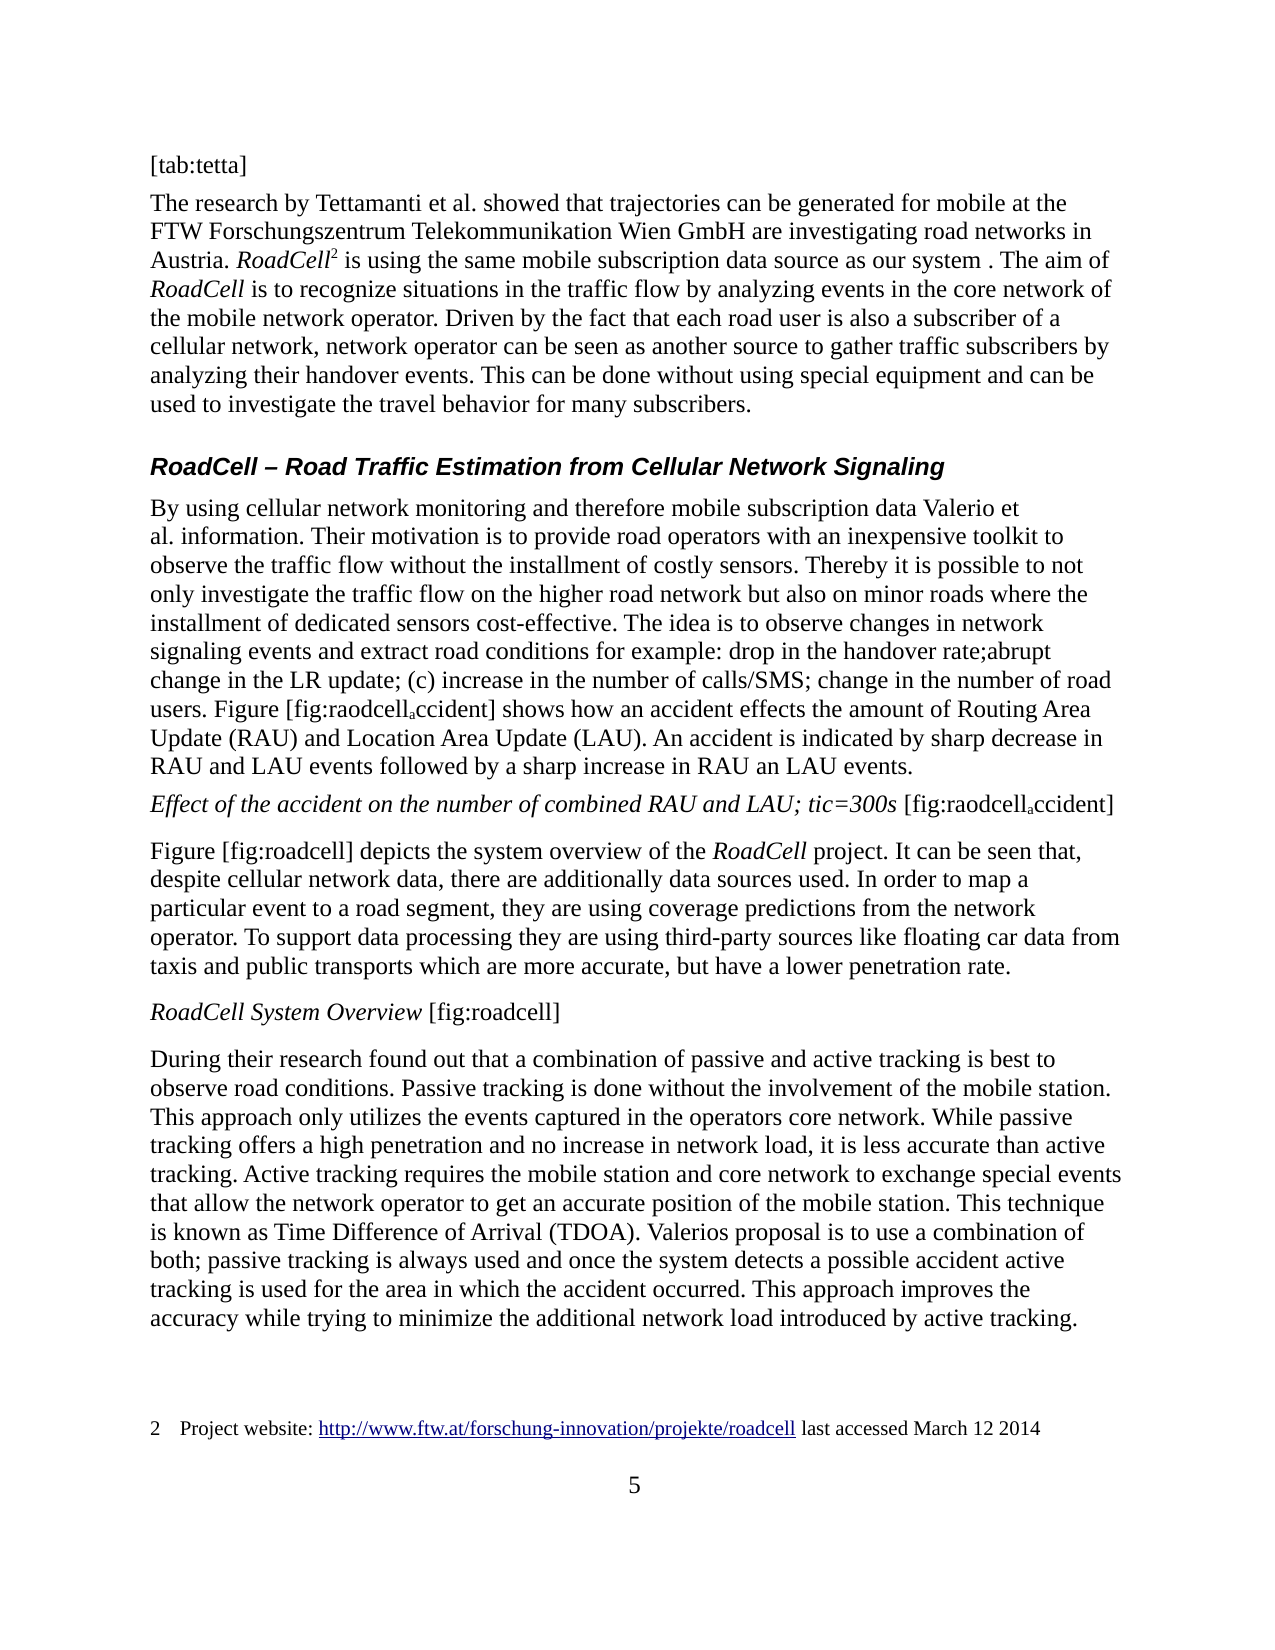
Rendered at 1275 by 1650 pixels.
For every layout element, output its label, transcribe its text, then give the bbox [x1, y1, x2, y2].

text [tab:tetta] [150, 150, 1125, 179]
text RoadCell System Overview [fig:roadcell] [150, 997, 1125, 1026]
text Project website: http://www.ftw.at/forschung-innovation/projekte/roadcell last accessed March 12 2014 [150, 1416, 1125, 1440]
text By using cellular network monitoring and therefore mobile subscription data Valerio et al. information. Their motivation is to provide road operators with an inexpensive toolkit to observe the traffic flow without the installment of costly sensors. Thereby it is possible to not only investigate the traffic flow on the higher road network but also on minor roads where the installment of dedicated sensors cost-effective. The idea is to observe changes in network signaling events and extract road conditions for example: drop in the handover rate;abrupt change in the LR update; (c) increase in the number of calls/SMS; change in the number of road users. Figure [fig:raodcellaccident] shows how an accident effects the amount of Routing Area Update (RAU) and Location Area Update (LAU). An accident is indicated by sharp decrease in RAU and LAU events followed by a sharp increase in RAU an LAU events. [150, 493, 1125, 780]
text During their research found out that a combination of passive and active tracking is best to observe road conditions. Passive tracking is done without the involvement of the mobile station. This approach only utilizes the events captured in the operators core network. While passive tracking offers a high penetration and no increase in network load, it is less accurate than active tracking. Active tracking requires the mobile station and core network to exchange special events that allow the network operator to get an accurate position of the mobile station. This technique is known as Time Difference of Arrival (TDOA). Valerios proposal is to use a combination of both; passive tracking is always used and once the system detects a possible accident active tracking is used for the area in which the accident occurred. This approach improves the accuracy while trying to minimize the additional network load introduced by active tracking. [150, 1044, 1125, 1332]
text The research by Tettamanti et al. showed that trajectories can be generated for mobile at the FTW Forschungszentrum Telekommunikation Wien GmbH are investigating road networks in Austria. RoadCell is using the same mobile subscription data source as our system . The aim of RoadCell is to recognize situations in the traffic flow by analyzing events in the core network of the mobile network operator. Driven by the fact that each road user is also a subscriber of a cellular network, network operator can be seen as another source to gather traffic subscribers by analyzing their handover events. This can be done without using special equipment and can be used to investigate the travel behavior for many subscribers. [150, 188, 1125, 418]
subtitle RoadCell – Road Traffic Estimation from Cellular Network Signaling [150, 452, 1125, 480]
text Figure [fig:roadcell] depicts the system overview of the RoadCell project. It can be seen that, despite cellular network data, there are additionally data sources used. In order to map a particular event to a road segment, they are using coverage predictions from the network operator. To support data processing they are using third-party sources like floating car data from taxis and public transports which are more accurate, but have a lower penetration rate. [150, 836, 1125, 979]
text Effect of the accident on the number of combined RAU and LAU; tic=300s [fig:raodcellaccident] [150, 789, 1125, 818]
